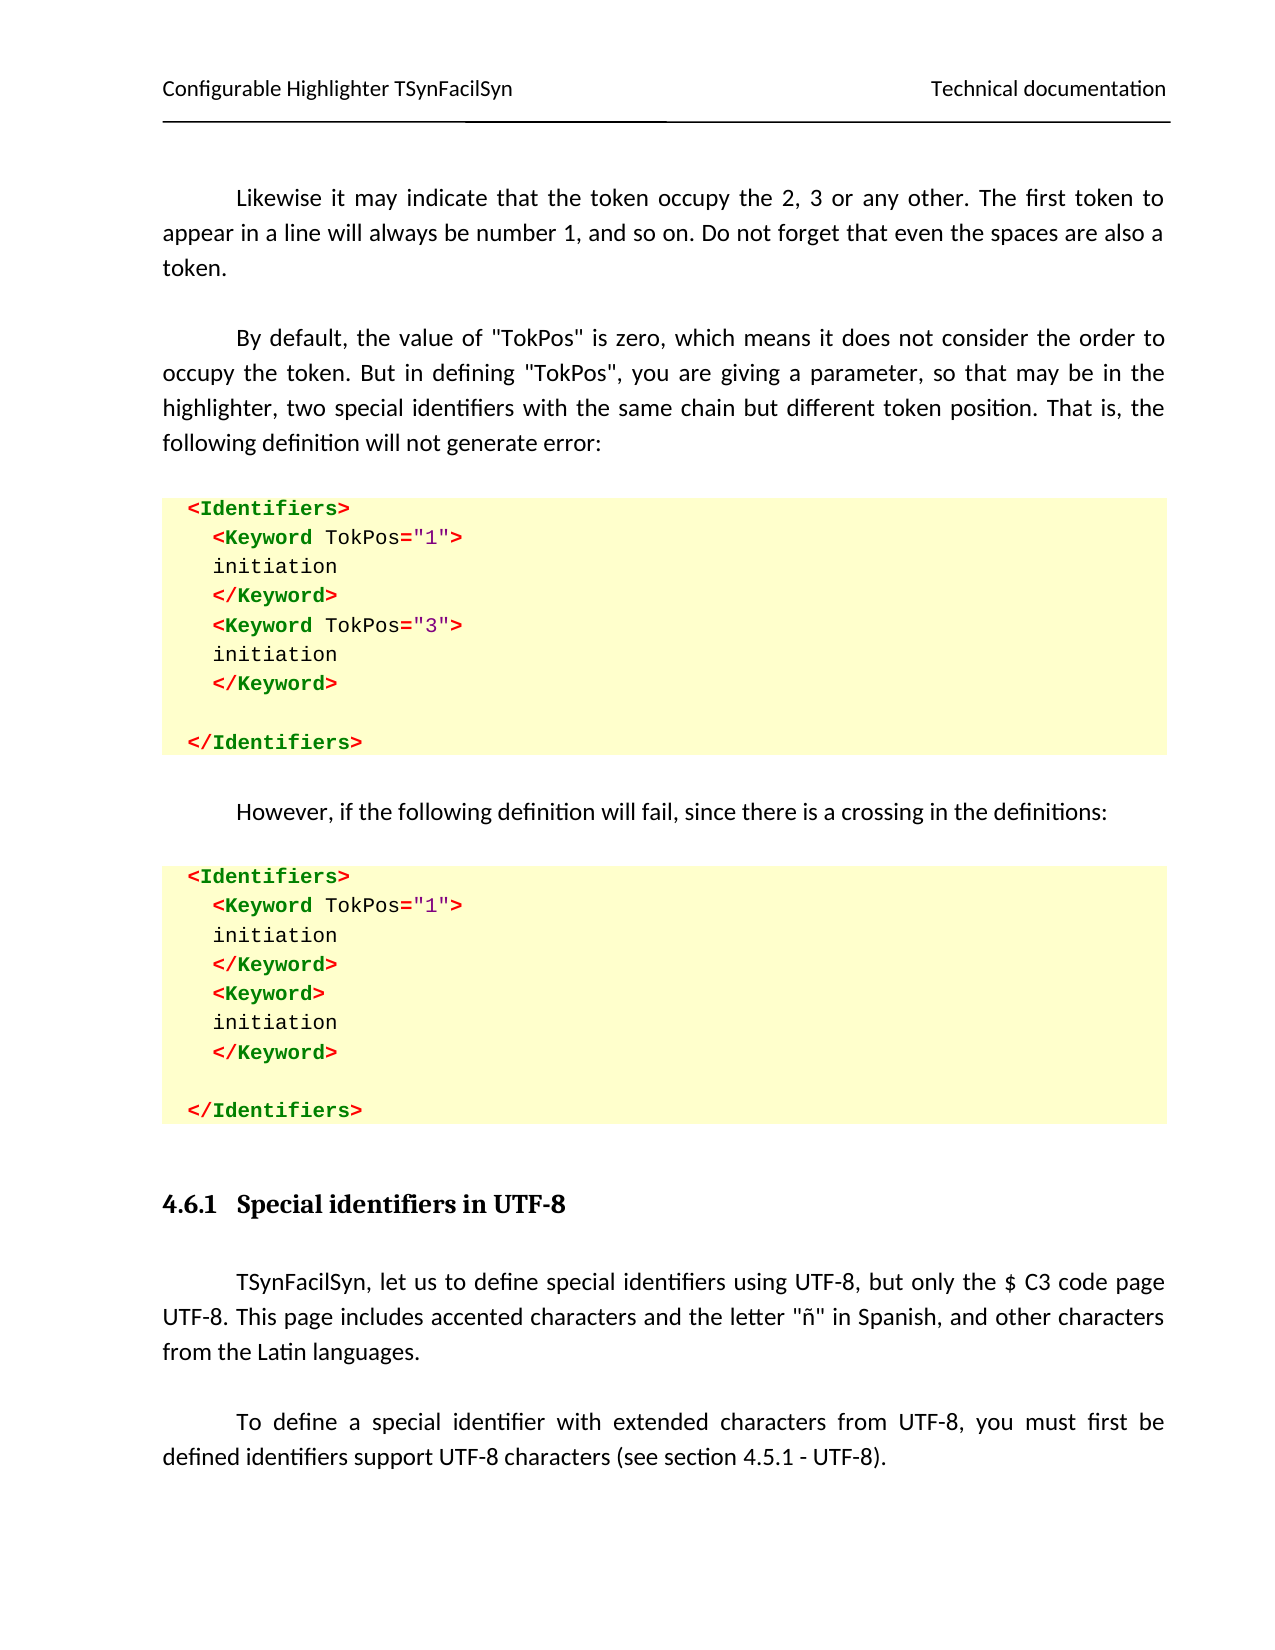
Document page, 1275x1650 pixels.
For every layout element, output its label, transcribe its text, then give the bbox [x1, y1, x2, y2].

text By default, the value of "TokPos" is zero, which means it does not consider the order to occupy the token. But in defining "TokPos", you are giving a parameter, so that may be in the highlighter, two special identifiers with the same chain but different token position. That is, the following definition will not generate error: [162, 323, 1167, 458]
text initiation [162, 644, 1167, 668]
text TSynFacilSyn, let us to define special identifiers using UTF-8, but only the $ C3 code page UTF-8. This page includes accented characters and the letter "ñ" in Spanish, and other characters from the Latin languages. [162, 1266, 1167, 1367]
text <Identifiers> [162, 498, 1167, 521]
text initiation [162, 924, 1167, 948]
text However, if the following definition will fail, since there is a crossing in the definitions: [162, 796, 1167, 827]
text </Keyword> [162, 1042, 1167, 1065]
text <Keyword TokPos="1"> [162, 895, 1167, 919]
text </Keyword> [162, 585, 1167, 609]
text Likewise it may indicate that the token occupy the 2, 3 or any other. The first token to appear in a line will always be number 1, and so on. Do not forget that even the spaces are also a token. [162, 183, 1167, 283]
text </Identifiers> [162, 732, 1167, 755]
subtitle Special identifiers in UTF-8 [162, 1189, 1167, 1221]
text </Keyword> [162, 673, 1167, 697]
text </Identifiers> [162, 1100, 1167, 1124]
text <Keyword TokPos="3"> [162, 615, 1167, 638]
text <Keyword TokPos="1"> [162, 527, 1167, 551]
text To define a special identifier with extended characters from UTF-8, you must first be defined identifiers support UTF-8 characters (see section 4.5.1 - UTF-8). [162, 1406, 1167, 1472]
text initiation [162, 556, 1167, 580]
text <Keyword> [162, 983, 1167, 1007]
text initiation [162, 1012, 1167, 1036]
text <Identifiers> [162, 866, 1167, 890]
text </Keyword> [162, 954, 1167, 977]
